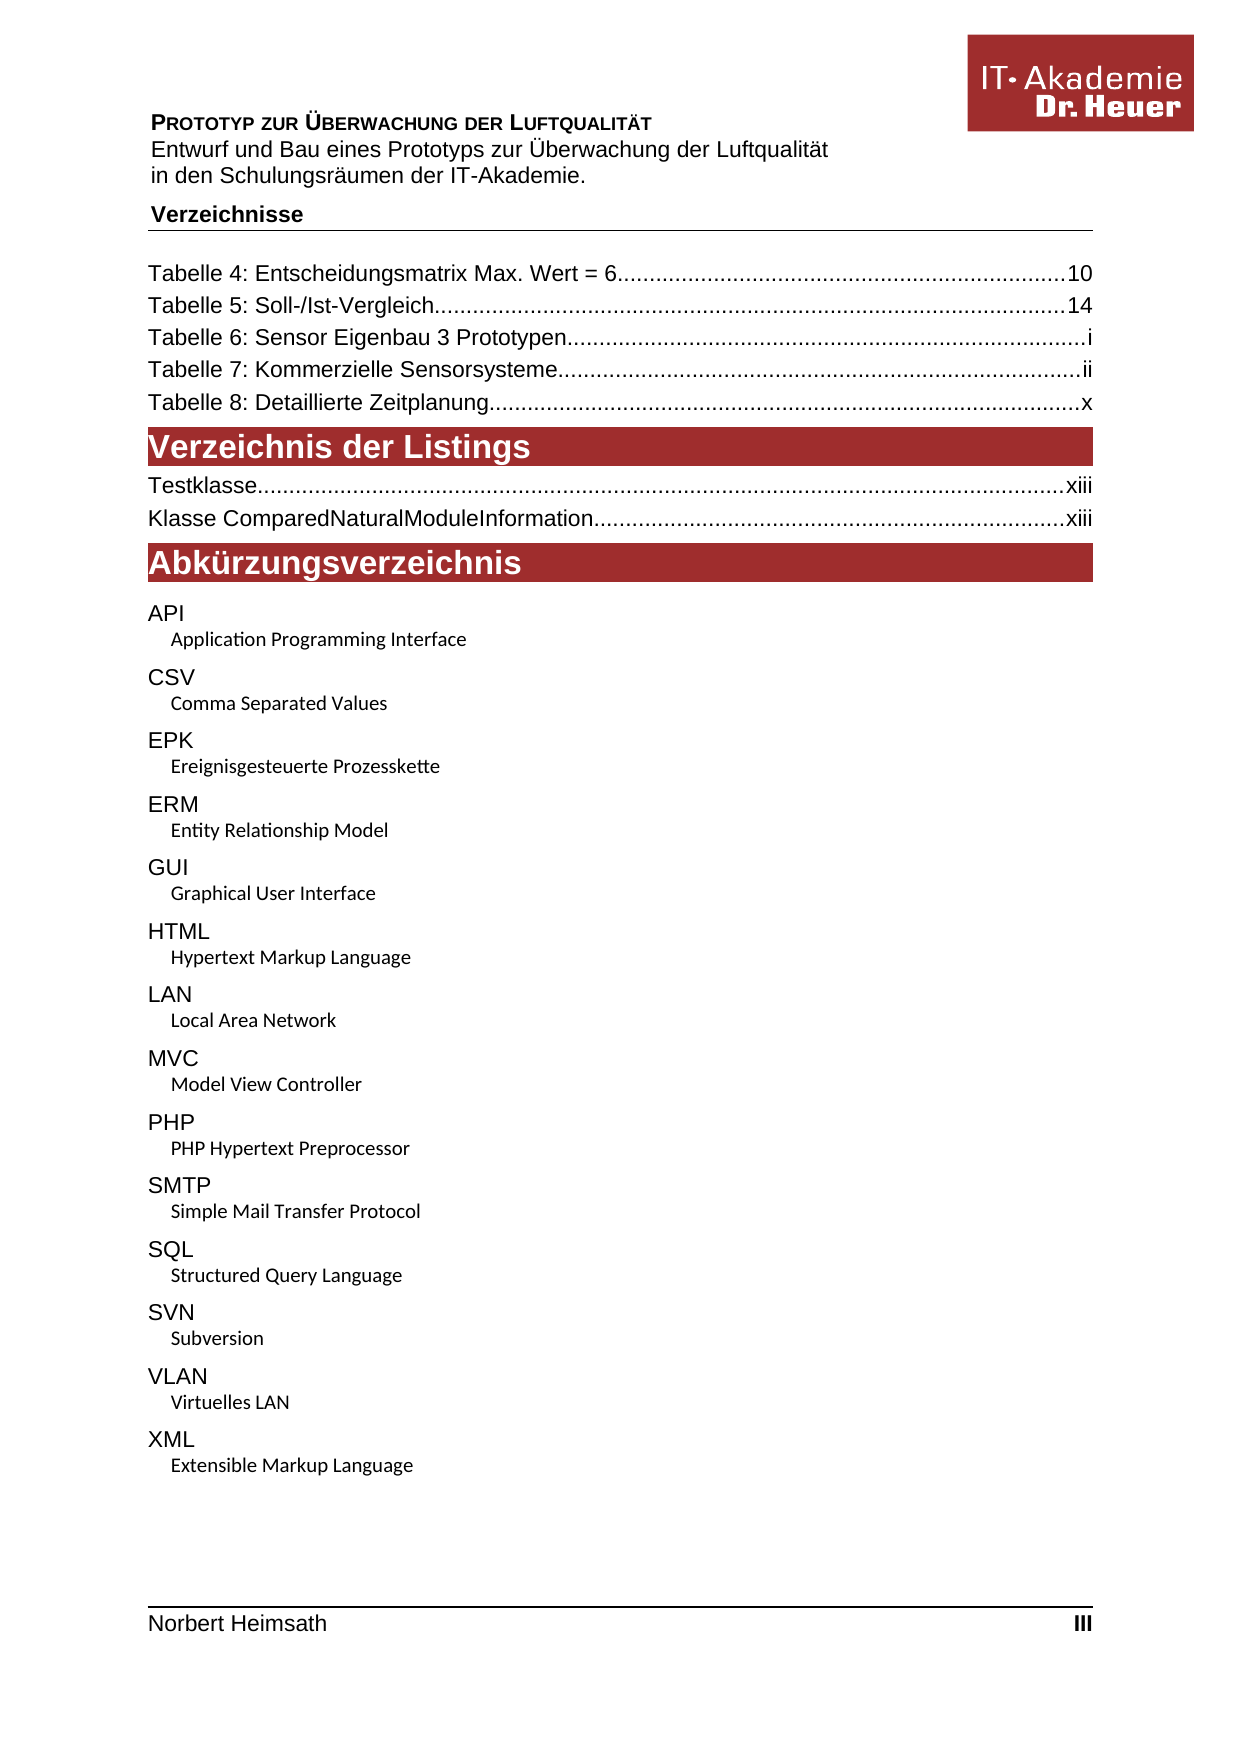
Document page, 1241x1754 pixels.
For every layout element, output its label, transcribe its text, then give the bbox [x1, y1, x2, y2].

text SVN [148, 1299, 1093, 1325]
text Tabelle 5: Soll-/Ist-Vergleich 14 [148, 292, 1093, 318]
text ERM [148, 791, 1093, 817]
text Tabelle 4: Entscheidungsmatrix Max. Wert = 6 10 [148, 259, 1093, 286]
text LAN [148, 981, 1093, 1008]
text VLAN [148, 1363, 1093, 1389]
text PHP [148, 1108, 1093, 1135]
subtitle Verzeichnis der Listings [148, 427, 1093, 466]
text Structured Query Language [171, 1262, 1093, 1287]
text Entity Relationship Model [171, 817, 1093, 842]
text Subversion [171, 1325, 1093, 1351]
text Tabelle 6: Sensor Eigenbau 3 Prototypen i [148, 324, 1093, 351]
text GUI [148, 854, 1093, 881]
text Tabelle 7: Kommerzielle Sensorsysteme ii [148, 356, 1093, 383]
subtitle Abkürzungsverzeichnis [148, 543, 1093, 582]
text Comma Separated Values [171, 690, 1093, 715]
text HTML [148, 918, 1093, 944]
text Simple Mail Transfer Protocol [171, 1198, 1093, 1224]
text Hypertext Markup Language [171, 944, 1093, 969]
text Extensible Markup Language [171, 1452, 1093, 1478]
text EPK [148, 727, 1093, 753]
text Local Area Network [171, 1008, 1093, 1033]
text API [148, 600, 1093, 626]
text XML [148, 1426, 1093, 1452]
text Tabelle 8: Detaillierte Zeitplanung x [148, 389, 1093, 415]
text Graphical User Interface [171, 881, 1093, 906]
text Ereignisgesteuerte Prozesskette [171, 753, 1093, 779]
text Klasse ComparedNaturalModuleInformation xiii [148, 505, 1093, 531]
text MVC [148, 1045, 1093, 1071]
text SQL [148, 1236, 1093, 1262]
text Application Programming Interface [171, 626, 1093, 652]
text SMTP [148, 1172, 1093, 1198]
text Testklasse xiii [148, 472, 1093, 499]
text PHP Hypertext Preprocessor [171, 1135, 1093, 1160]
text CSV [148, 664, 1093, 690]
text Virtuelles LAN [171, 1389, 1093, 1414]
text Model View Controller [171, 1071, 1093, 1097]
